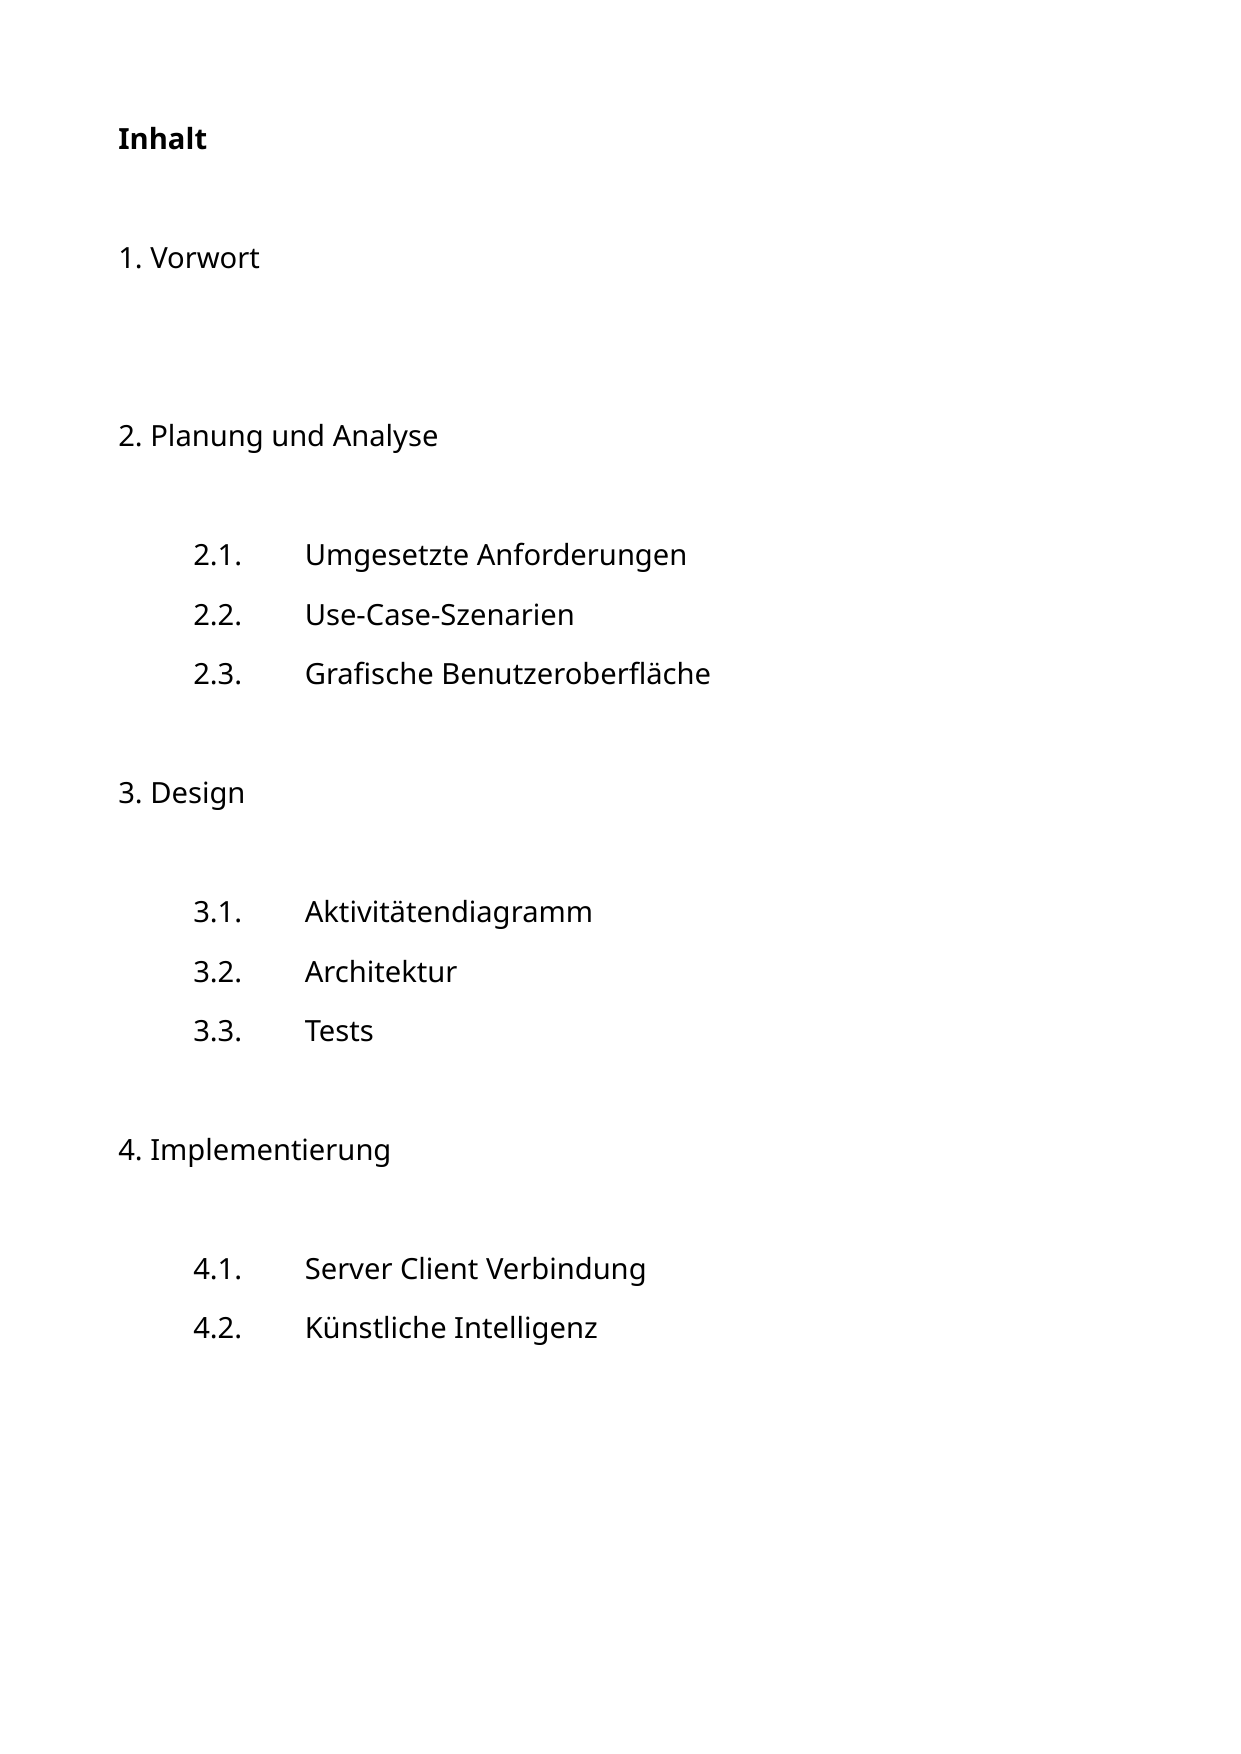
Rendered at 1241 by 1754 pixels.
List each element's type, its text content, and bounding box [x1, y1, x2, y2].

list Aktivitätendiagramm [193, 891, 1122, 931]
list Use-Case-Szenarien [193, 594, 1122, 634]
list Architektur [193, 951, 1122, 991]
list Tests [193, 1010, 1122, 1050]
text 2. Planung und Analyse [118, 416, 1122, 455]
text 4. Implementierung [118, 1129, 1122, 1169]
text 3. Design [118, 772, 1122, 812]
list Künstliche Intelligenz [193, 1308, 1122, 1347]
text Inhalt [118, 118, 1122, 158]
text 1. Vorwort [118, 237, 1122, 277]
list Umgesetzte Anforderungen [193, 534, 1122, 574]
list Grafische Benutzeroberfläche [193, 653, 1122, 693]
list Server Client Verbindung [193, 1248, 1122, 1288]
